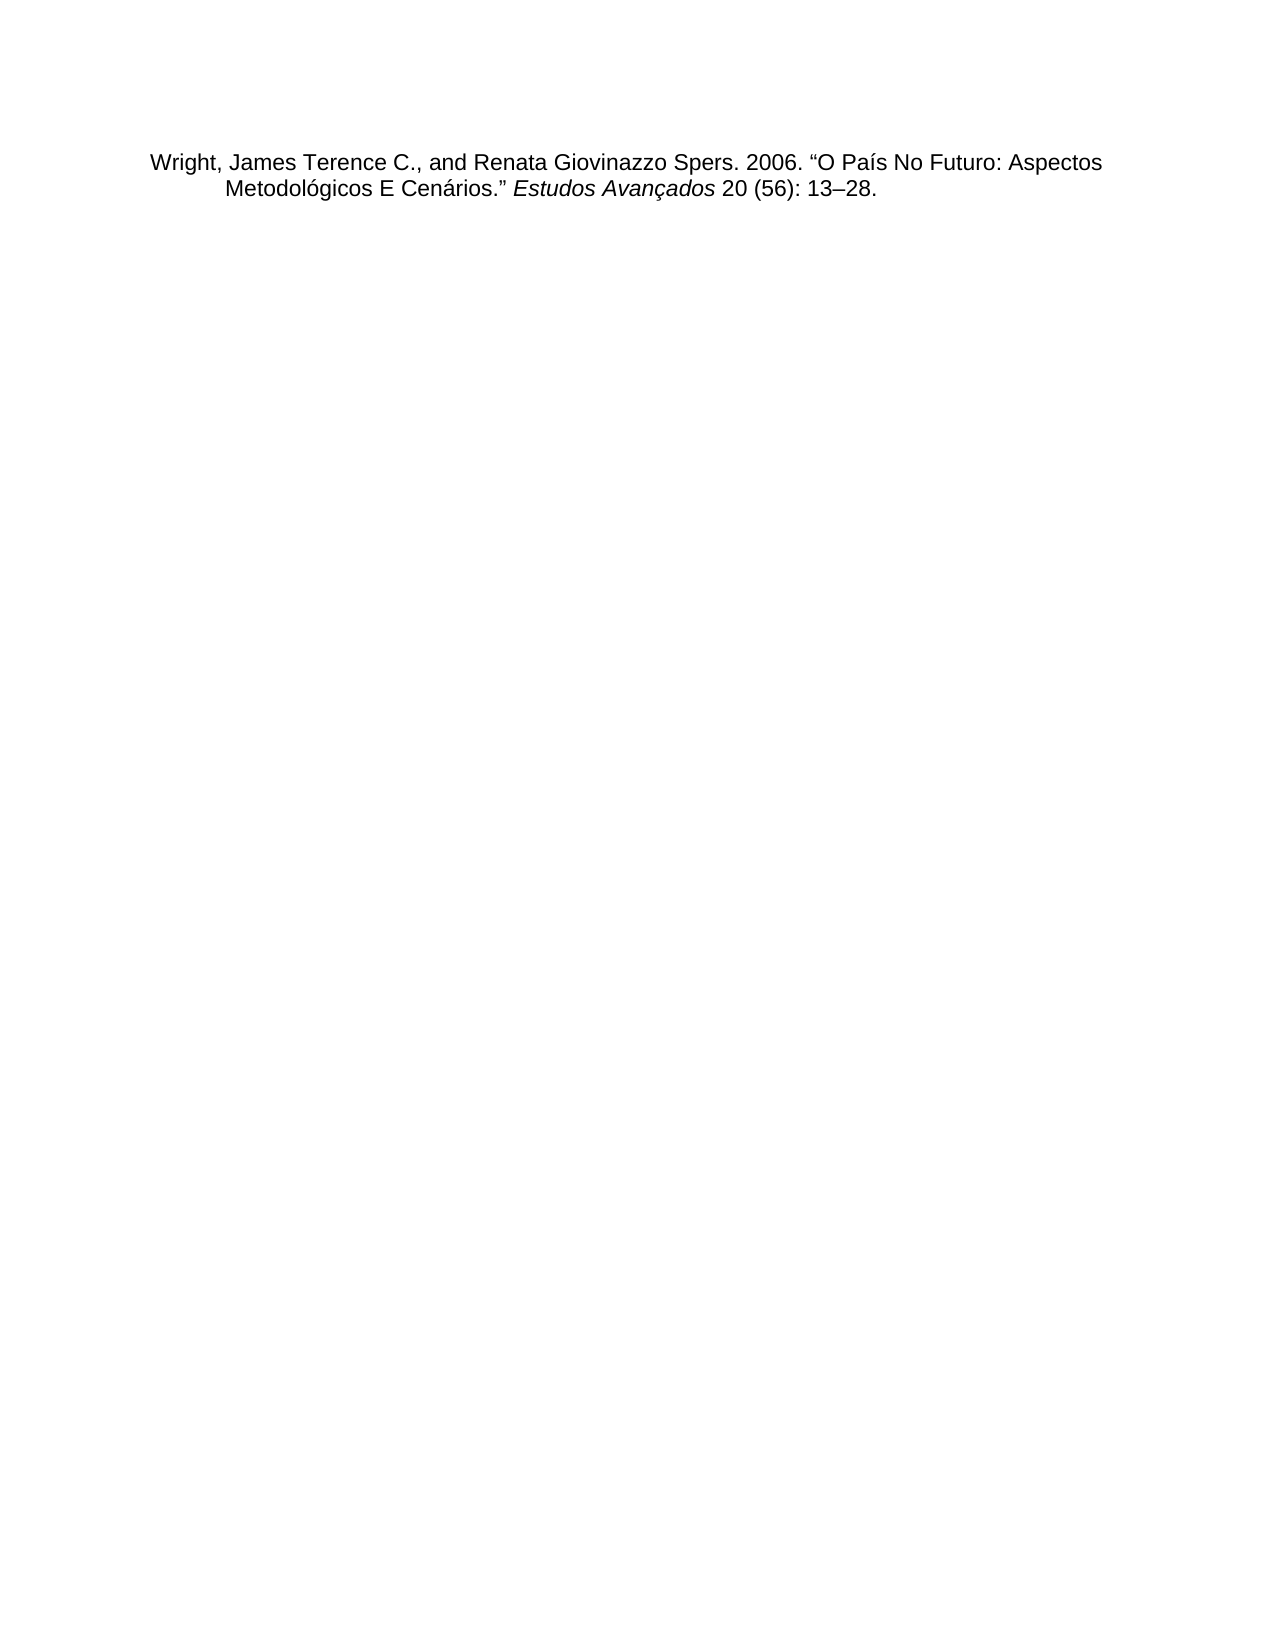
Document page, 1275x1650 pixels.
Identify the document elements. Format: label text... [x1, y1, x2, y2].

text Wright, James Terence C., and Renata Giovinazzo Spers. 2006. “O País No Futuro: Aspectos Metodológicos E Cenários.” Estudos Avançados 20 (56): 13–28. [150, 150, 1125, 201]
